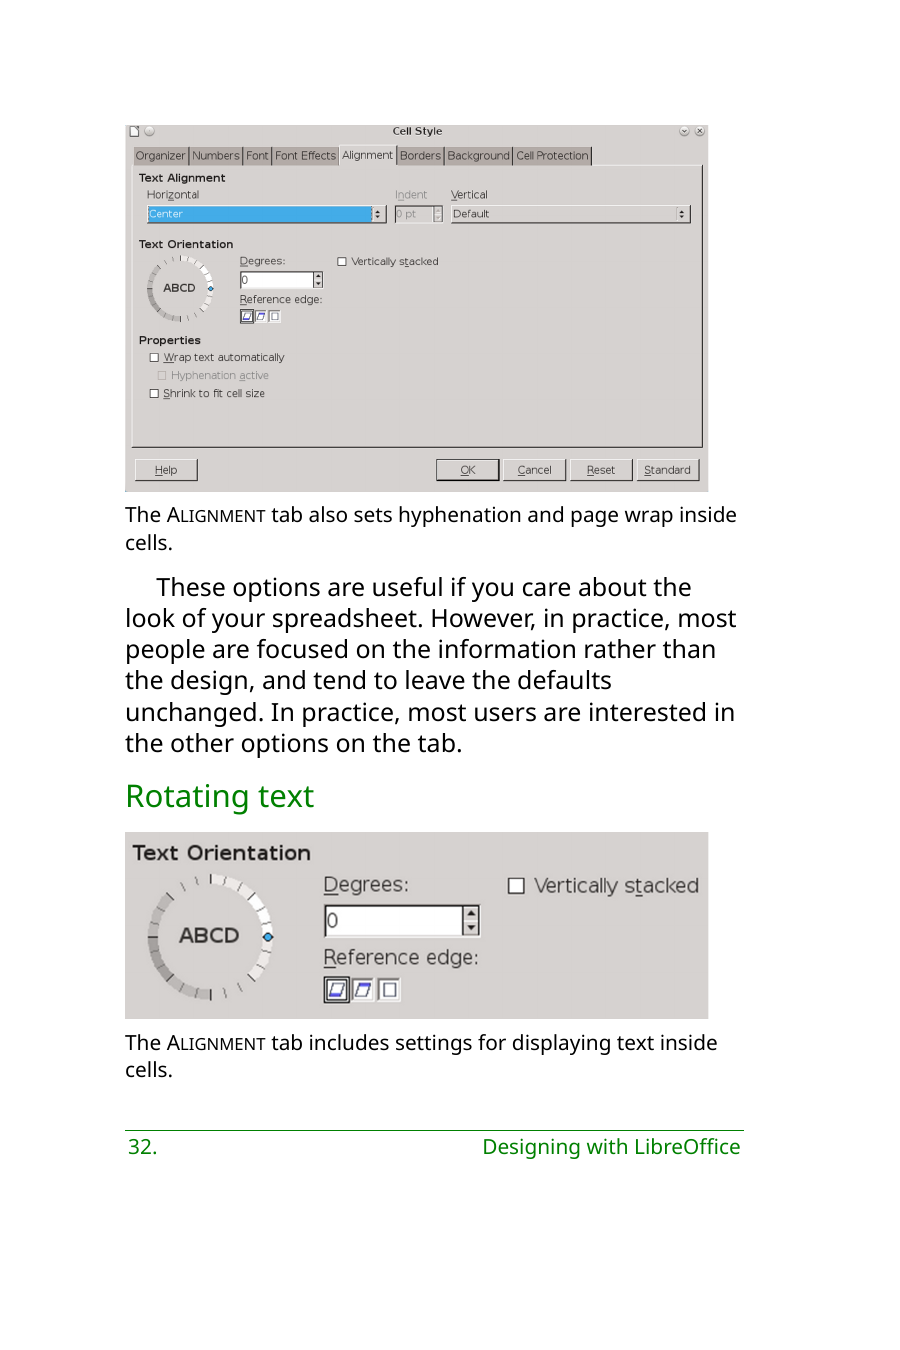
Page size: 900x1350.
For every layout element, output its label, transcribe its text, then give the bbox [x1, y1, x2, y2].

table_cell The Alignment tab also sets hyphenation and page wrap inside cells. [125, 493, 744, 555]
picture [125, 125, 709, 492]
table_cell The Alignment tab includes settings for displaying text inside cells. [125, 1020, 744, 1082]
table_header [125, 125, 744, 493]
table_header [125, 832, 744, 1020]
text These options are useful if you care about the look of your spreadsheet. However, in practice, most people are focused on the information rather than the design, and tend to leave the defaults unchanged. In practice, most users are interested in the other options on the tab. [125, 571, 744, 758]
subtitle Rotating text [125, 774, 744, 817]
picture [125, 832, 709, 1019]
